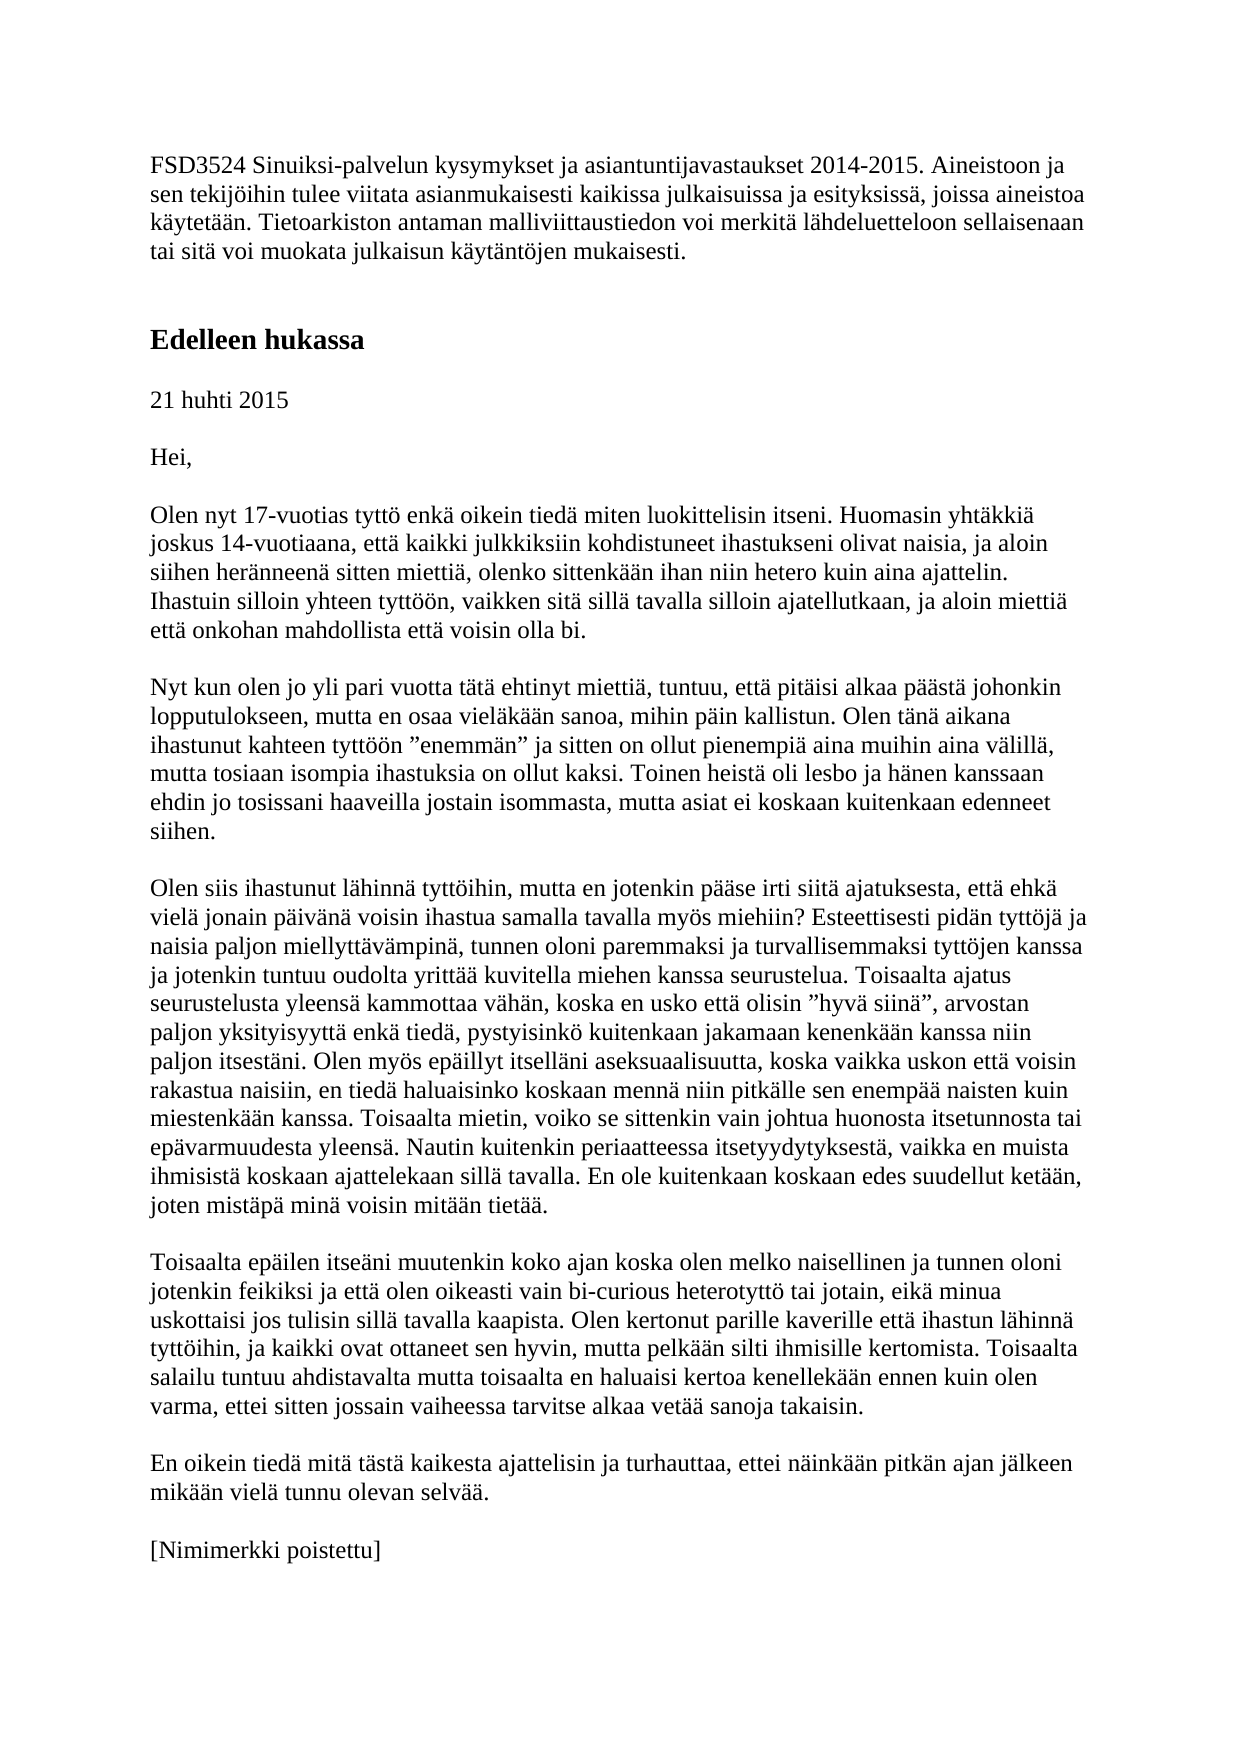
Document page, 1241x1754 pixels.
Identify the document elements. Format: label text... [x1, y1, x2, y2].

text Edelleen hukassa [150, 322, 1090, 356]
text [Nimimerkki poistettu] [150, 1535, 1090, 1563]
text Hei, Olen nyt 17-vuotias tyttö enkä oikein tiedä miten luokittelisin itseni. Huomasin yhtäkkiä joskus 14-vuotiaana, että kaikki julkkiksiin kohdistuneet ihastukseni olivat naisia, ja aloin siihen heränneenä sitten miettiä, olenko sittenkään ihan niin hetero kuin aina ajattelin. Ihastuin silloin yhteen tyttöön, vaikken sitä sillä tavalla silloin ajatellutkaan, ja aloin miettiä että onkohan mahdollista että voisin olla bi. Nyt kun olen jo yli pari vuotta tätä ehtinyt miettiä, tuntuu, että pitäisi alkaa päästä johonkin lopputulokseen, mutta en osaa vieläkään sanoa, mihin päin kallistun. Olen tänä aikana ihastunut kahteen tyttöön ”enemmän” ja sitten on ollut pienempiä aina muihin aina välillä, mutta tosiaan isompia ihastuksia on ollut kaksi. Toinen heistä oli lesbo ja hänen kanssaan ehdin jo tosissani haaveilla jostain isommasta, mutta asiat ei koskaan kuitenkaan edenneet siihen. Olen siis ihastunut lähinnä tyttöihin, mutta en jotenkin pääse irti siitä ajatuksesta, että ehkä vielä jonain päivänä voisin ihastua samalla tavalla myös miehiin? Esteettisesti pidän tyttöjä ja naisia paljon miellyttävämpinä, tunnen oloni paremmaksi ja turvallisemmaksi tyttöjen kanssa ja jotenkin tuntuu oudolta yrittää kuvitella miehen kanssa seurustelua. Toisaalta ajatus seurustelusta yleensä kammottaa vähän, koska en usko että olisin ”hyvä siinä”, arvostan paljon yksityisyyttä enkä tiedä, pystyisinkö kuitenkaan jakamaan kenenkään kanssa niin paljon itsestäni. Olen myös epäillyt itselläni aseksuaalisuutta, koska vaikka uskon että voisin rakastua naisiin, en tiedä haluaisinko koskaan mennä niin pitkälle sen enempää naisten kuin miestenkään kanssa. Toisaalta mietin, voiko se sittenkin vain johtua huonosta itsetunnosta tai epävarmuudesta yleensä. Nautin kuitenkin periaatteessa itsetyydytyksestä, vaikka en muista ihmisistä koskaan ajattelekaan sillä tavalla. En ole kuitenkaan koskaan edes suudellut ketään, joten mistäpä minä voisin mitään tietää. Toisaalta epäilen itseäni muutenkin koko ajan koska olen melko naisellinen ja tunnen oloni jotenkin feikiksi ja että olen oikeasti vain bi-curious heterotyttö tai jotain, eikä minua uskottaisi jos tulisin sillä tavalla kaapista. Olen kertonut parille kaverille että ihastun lähinnä tyttöihin, ja kaikki ovat ottaneet sen hyvin, mutta pelkään silti ihmisille kertomista. Toisaalta salailu tuntuu ahdistavalta mutta toisaalta en haluaisi kertoa kenellekään ennen kuin olen varma, ettei sitten jossain vaiheessa tarvitse alkaa vetää sanoja takaisin. En oikein tiedä mitä tästä kaikesta ajattelisin ja turhauttaa, ettei näinkään pitkän ajan jälkeen mikään vielä tunnu olevan selvää. [150, 442, 1090, 1506]
text 21 huhti 2015 [150, 385, 1090, 413]
text FSD3524 Sinuiksi-palvelun kysymykset ja asiantuntijavastaukset 2014-2015. Aineistoon ja sen tekijöihin tulee viitata asianmukaisesti kaikissa julkaisuissa ja esityksissä, joissa aineistoa käytetään. Tietoarkiston antaman malliviittaustiedon voi merkitä lähdeluetteloon sellaisenaan tai sitä voi muokata julkaisun käytäntöjen mukaisesti. [150, 150, 1090, 265]
